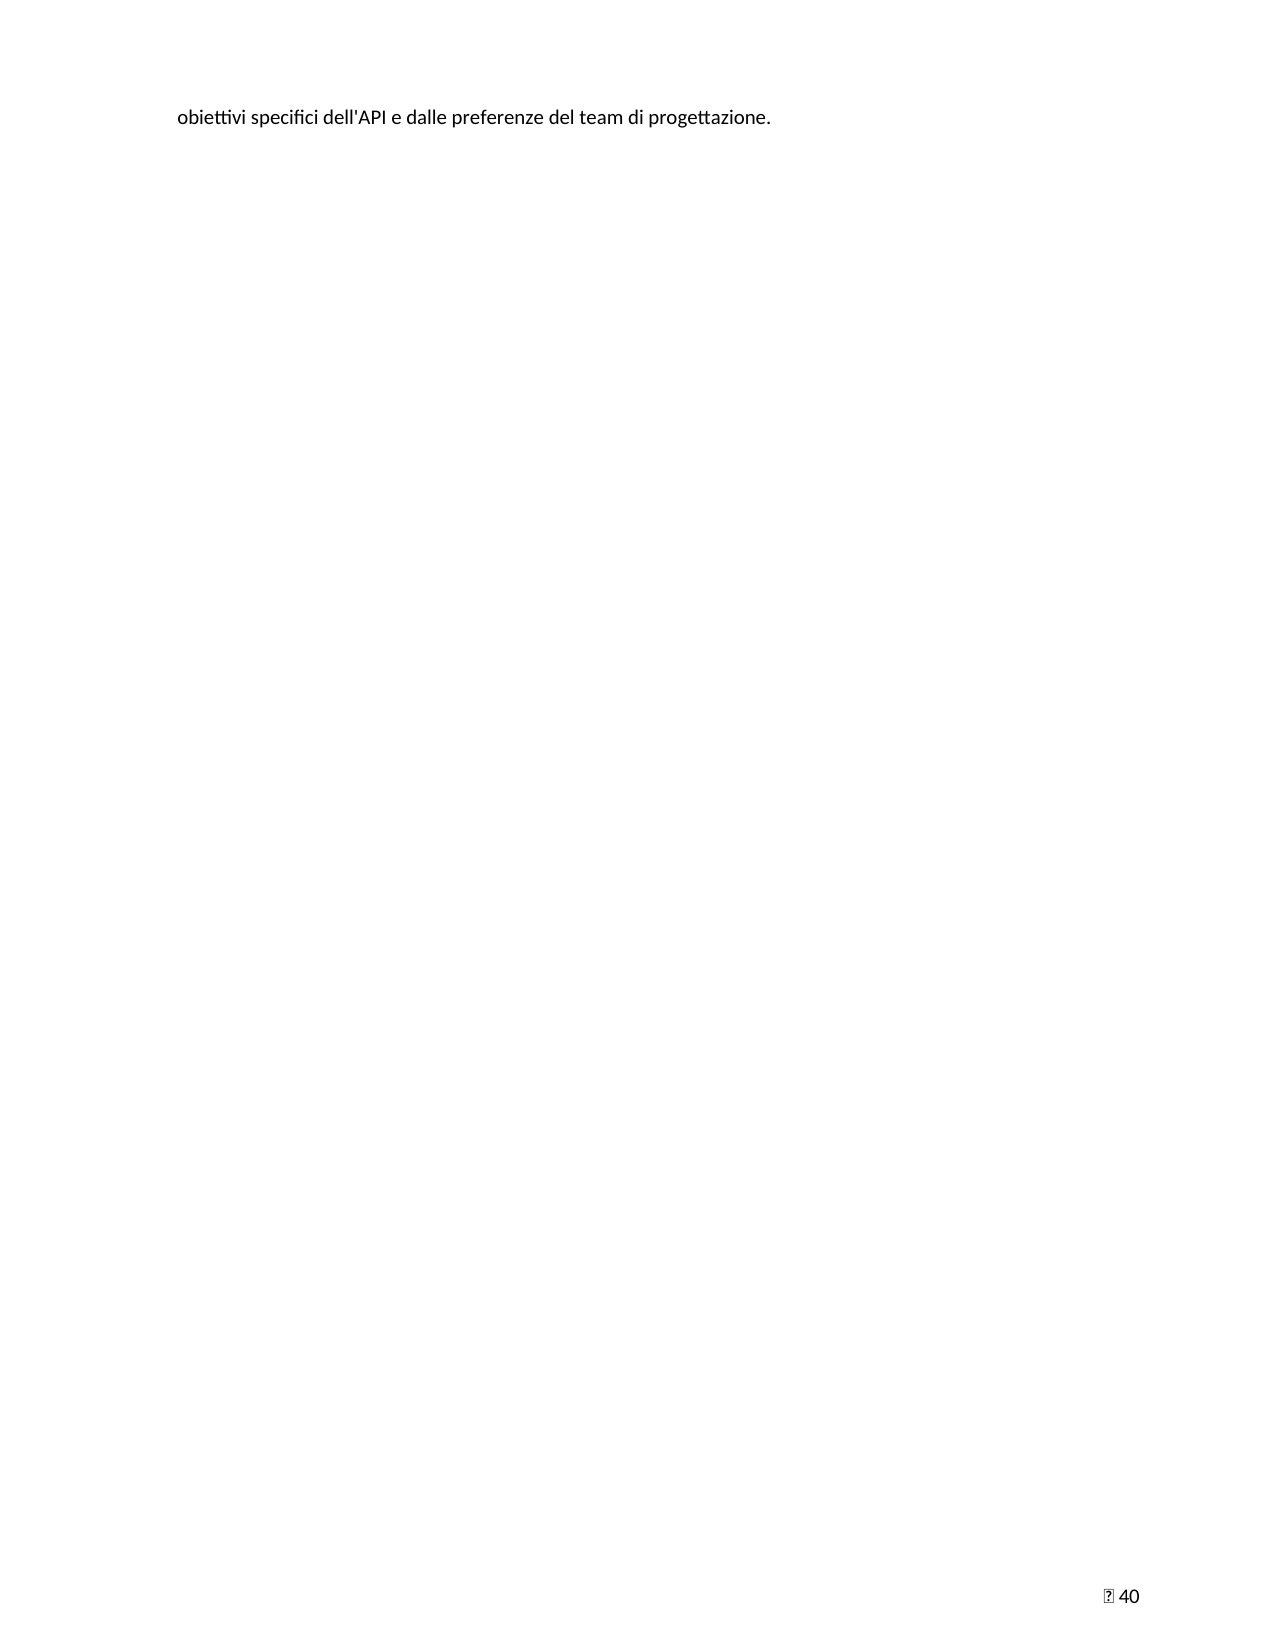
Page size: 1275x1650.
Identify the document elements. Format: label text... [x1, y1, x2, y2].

text obiettivi specifici dell'API e dalle preferenze del team di progettazione. [177, 104, 1098, 129]
